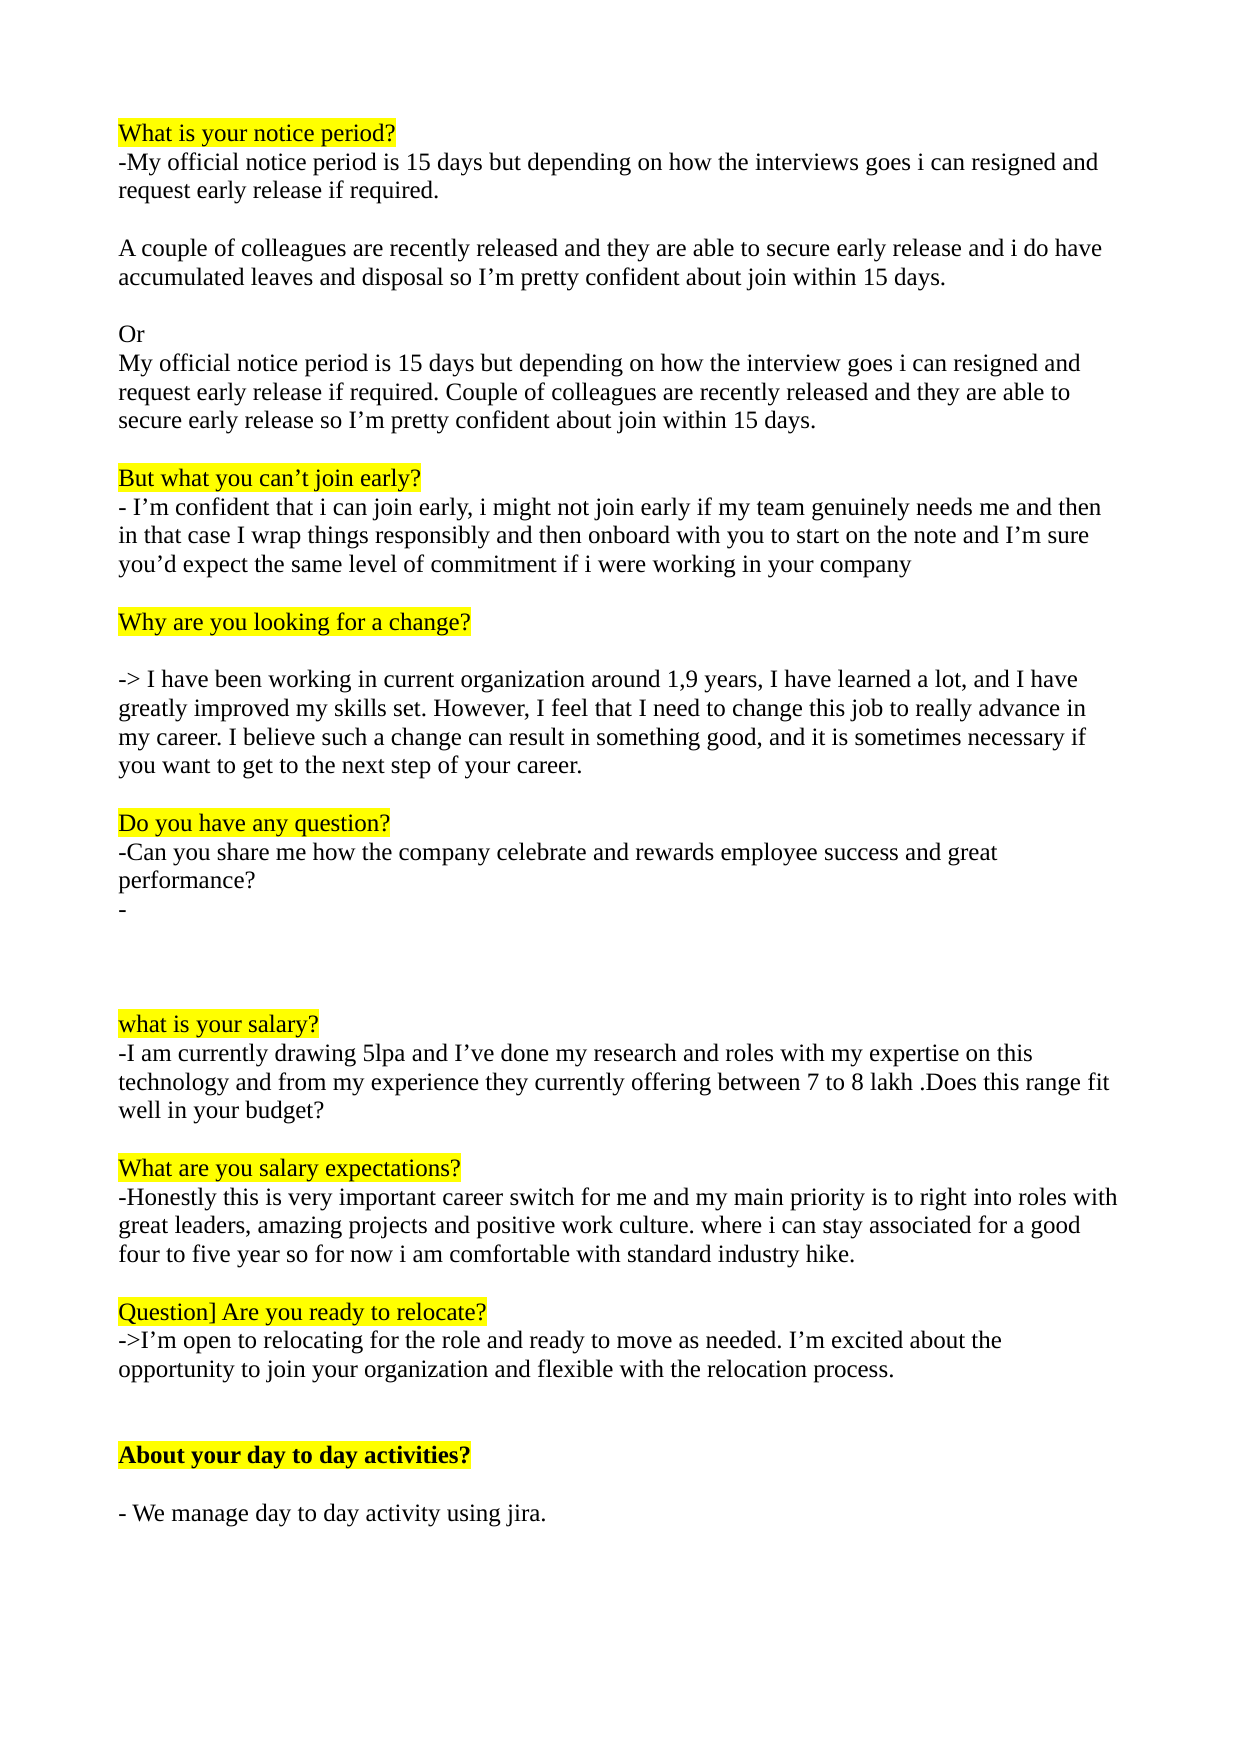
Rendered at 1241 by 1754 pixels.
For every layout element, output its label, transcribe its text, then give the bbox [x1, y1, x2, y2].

text My official notice period is 15 days but depending on how the interview goes i can resigned and request early release if required. Couple of colleagues are recently released and they are able to secure early release so I’m pretty confident about join within 15 days. [118, 348, 1122, 434]
text -Can you share me how the company celebrate and rewards employee success and great performance? [118, 837, 1122, 894]
text what is your salary? [118, 1009, 1122, 1038]
text -My official notice period is 15 days but depending on how the interviews goes i can resigned and request early release if required. [118, 147, 1122, 204]
text ->I’m open to relocating for the role and ready to move as needed. I’m excited about the opportunity to join your organization and flexible with the relocation process. [118, 1326, 1122, 1383]
text But what you can’t join early? [118, 463, 1122, 492]
text What are you salary expectations? [118, 1153, 1122, 1182]
text -> I have been working in current organization around 1,9 years, I have learned a lot, and I have greatly improved my skills set. However, I feel that I need to change this job to really advance in my career. I believe such a change can result in something good, and it is sometimes necessary if you want to get to the next step of your career. [118, 664, 1122, 779]
text - [118, 894, 1122, 923]
text About your day to day activities? [118, 1441, 1122, 1469]
text - I’m confident that i can join early, i might not join early if my team genuinely needs me and then in that case I wrap things responsibly and then onboard with you to start on the note and I’m sure you’d expect the same level of commitment if i were working in your company [118, 492, 1122, 578]
text A couple of colleagues are recently released and they are able to secure early release and i do have accumulated leaves and disposal so I’m pretty confident about join within 15 days. [118, 233, 1122, 291]
text Question] Are you ready to relocate? [118, 1297, 1122, 1326]
text Do you have any question? [118, 808, 1122, 837]
text - We manage day to day activity using jira. [118, 1498, 1122, 1527]
text Or [118, 319, 1122, 348]
text Why are you looking for a change? [118, 607, 1122, 636]
text -I am currently drawing 5lpa and I’ve done my research and roles with my expertise on this technology and from my experience they currently offering between 7 to 8 lakh .Does this range fit well in your budget? [118, 1038, 1122, 1124]
text -Honestly this is very important career switch for me and my main priority is to right into roles with great leaders, amazing projects and positive work culture. where i can stay associated for a good four to five year so for now i am comfortable with standard industry hike. [118, 1182, 1122, 1268]
text What is your notice period? [118, 118, 1122, 147]
